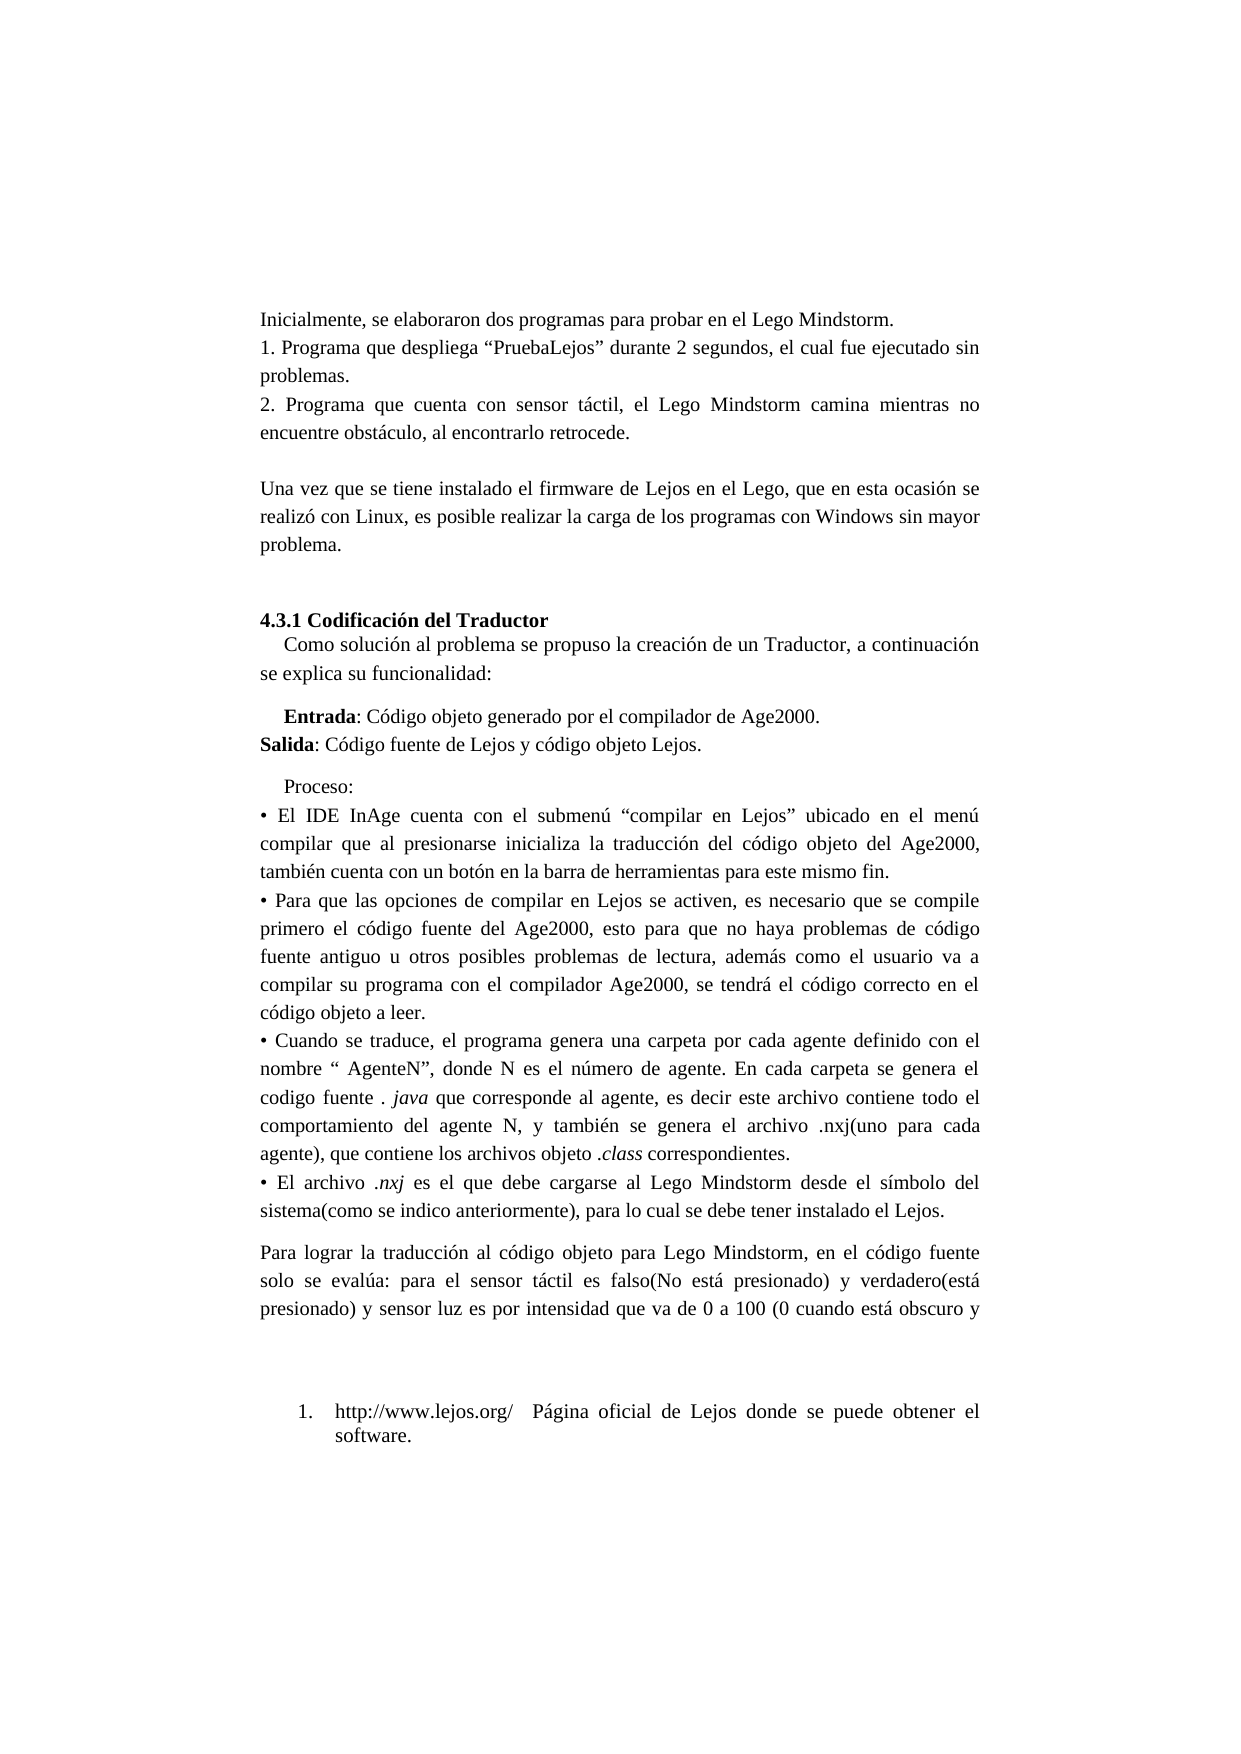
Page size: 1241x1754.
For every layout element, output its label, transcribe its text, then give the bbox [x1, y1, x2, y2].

subtitle 4.3.1 Codificación del Traductor [260, 608, 980, 632]
text Inicialmente, se elaboraron dos programas para probar en el Lego Mindstorm. 1. Programa que despliega “PruebaLejos” durante 2 segundos, el cual fue ejecutado sin problemas. 2. Programa que cuenta con sensor táctil, el Lego Mindstorm camina mientras no encuentre obstáculo, al encontrarlo retrocede. Una vez que se tiene instalado el firmware de Lejos en el Lego, que en esta ocasión se realizó con Linux, es posible realizar la carga de los programas con Windows sin mayor problema. [260, 307, 980, 556]
text Proceso: • El IDE InAge cuenta con el submenú “compilar en Lejos” ubicado en el menú compilar que al presionarse inicializa la traducción del código objeto del Age2000, también cuenta con un botón en la barra de herramientas para este mismo fin. • Para que las opciones de compilar en Lejos se activen, es necesario que se compile primero el código fuente del Age2000, esto para que no haya problemas de código fuente antiguo u otros posibles problemas de lectura, además como el usuario va a compilar su programa con el compilador Age2000, se tendrá el código correcto en el código objeto a leer. • Cuando se traduce, el programa genera una carpeta por cada agente definido con el nombre “ AgenteN”, donde N es el número de agente. En cada carpeta se genera el codigo fuente . java que corresponde al agente, es decir este archivo contiene todo el comportamiento del agente N, y también se genera el archivo .nxj(uno para cada agente), que contiene los archivos objeto .class correspondientes. • El archivo .nxj es el que debe cargarse al Lego Mindstorm desde el símbolo del sistema(como se indico anteriormente), para lo cual se debe tener instalado el Lejos. [260, 775, 980, 1222]
text Como solución al problema se propuso la creación de un Traductor, a continuación se explica su funcionalidad: [260, 632, 980, 685]
text Para lograr la traducción al código objeto para Lego Mindstorm, en el código fuente solo se evalúa: para el sensor táctil es falso(No está presionado) y verdadero(está presionado) y sensor luz es por intensidad que va de 0 a 100 (0 cuando está obscuro y [260, 1241, 980, 1320]
text Entrada: Código objeto generado por el compilador de Age2000. Salida: Código fuente de Lejos y código objeto Lejos. [260, 704, 980, 756]
